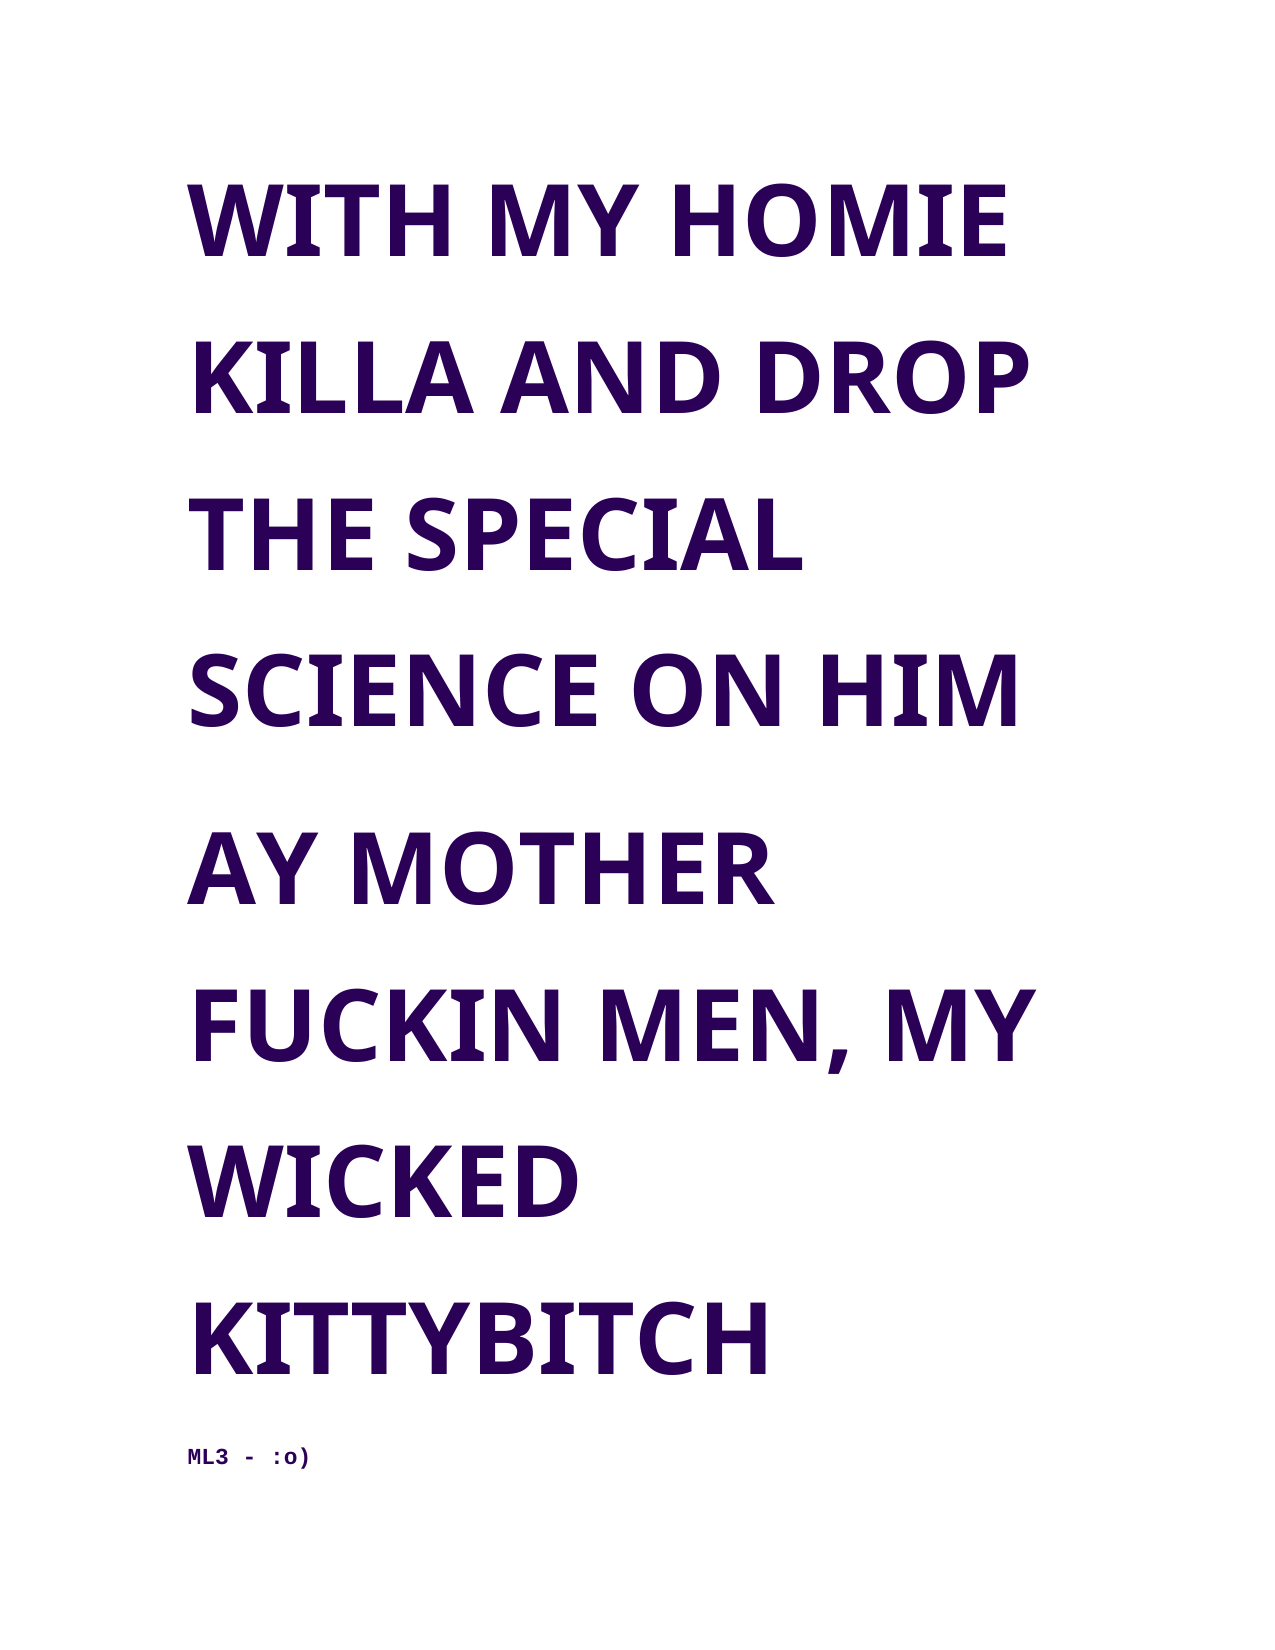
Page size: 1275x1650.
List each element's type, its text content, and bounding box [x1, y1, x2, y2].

text ML3 - :o) [187, 1445, 1087, 1471]
text WITH MY HOMIE KILLA AND DROP THE SPECIAL SCIENCE ON HIM [187, 150, 1087, 756]
text AY MOTHER FUCKIN MEN, MY WICKED KITTYBITCH [187, 797, 1087, 1404]
